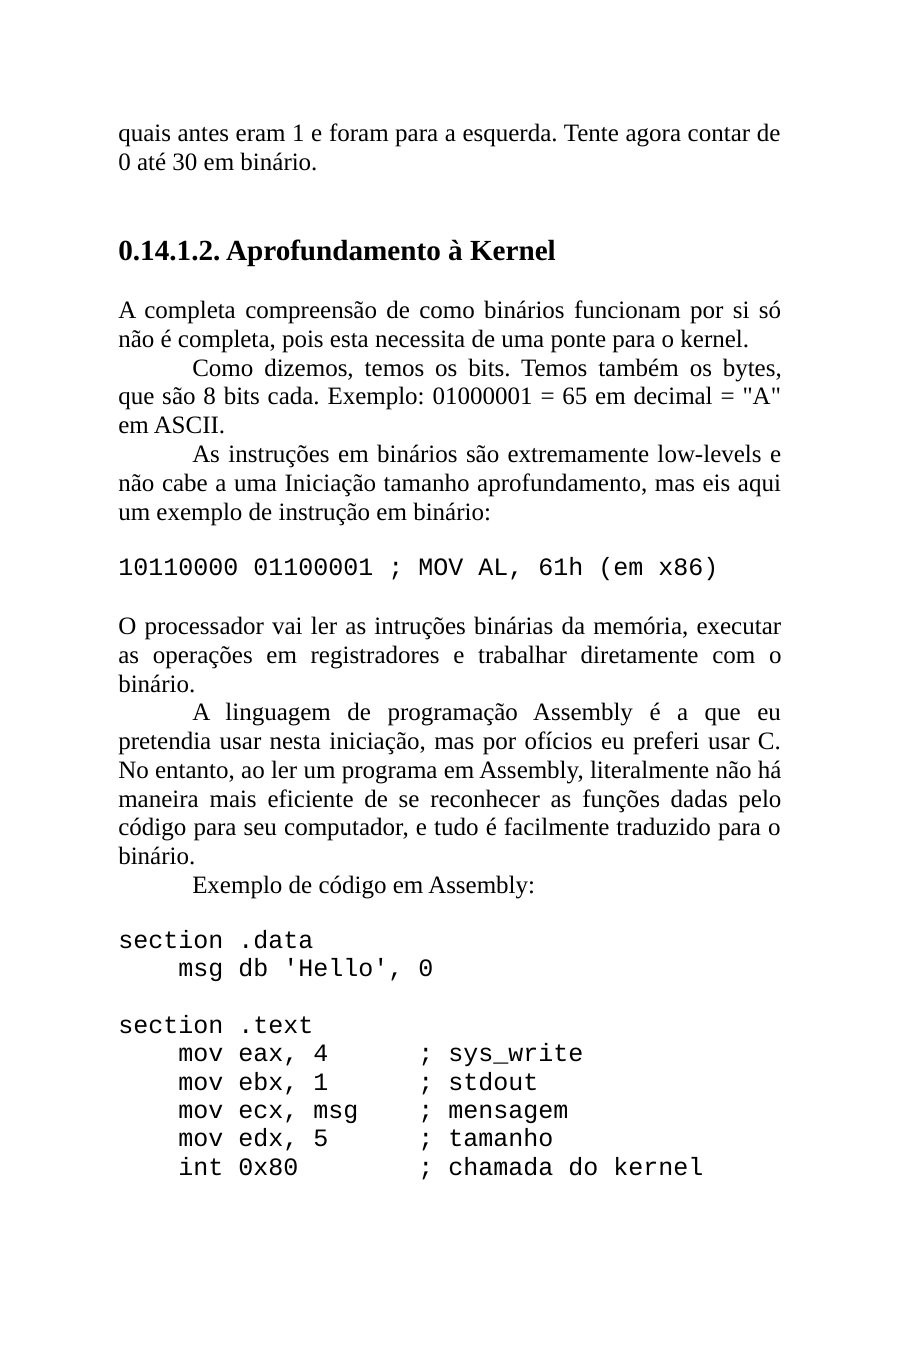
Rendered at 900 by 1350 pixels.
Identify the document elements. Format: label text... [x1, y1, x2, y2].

text int 0x80 ; chamada do kernel [118, 1154, 782, 1182]
text mov ecx, msg ; mensagem [118, 1097, 782, 1126]
text mov edx, 5 ; tamanho [118, 1126, 782, 1154]
text mov ebx, 1 ; stdout [118, 1069, 782, 1097]
text 0.14.1.2. Aprofundamento à Kernel [118, 233, 782, 267]
text msg db 'Hello', 0 [118, 956, 782, 984]
text Como dizemos, temos os bits. Temos também os bytes, que são 8 bits cada. Exemplo: 01000001 = 65 em decimal = "A" em ASCII. [118, 353, 782, 439]
text section .text [118, 1012, 782, 1041]
text As instruções em binários são extremamente low-levels e não cabe a uma Iniciação tamanho aprofundamento, mas eis aqui um exemplo de instrução em binário: [118, 439, 782, 525]
text A completa compreensão de como binários funcionam por si só não é completa, pois esta necessita de uma ponte para o kernel. [118, 295, 782, 353]
text A linguagem de programação Assembly é a que eu pretendia usar nesta iniciação, mas por ofícios eu preferi usar C. No entanto, ao ler um programa em Assembly, literalmente não há maneira mais eficiente de se reconhecer as funções dadas pelo código para seu computador, e tudo é facilmente traduzido para o binário. [118, 697, 782, 870]
text quais antes eram 1 e foram para a esquerda. Tente agora contar de 0 até 30 em binário. [118, 118, 782, 176]
text mov eax, 4 ; sys_write [118, 1041, 782, 1069]
text Exemplo de código em Assembly: [118, 870, 782, 899]
text O processador vai ler as intruções binárias da memória, executar as operações em registradores e trabalhar diretamente com o binário. [118, 611, 782, 697]
text 10110000 01100001 ; MOV AL, 61h (em x86) [118, 554, 782, 582]
text section .data [118, 927, 782, 956]
